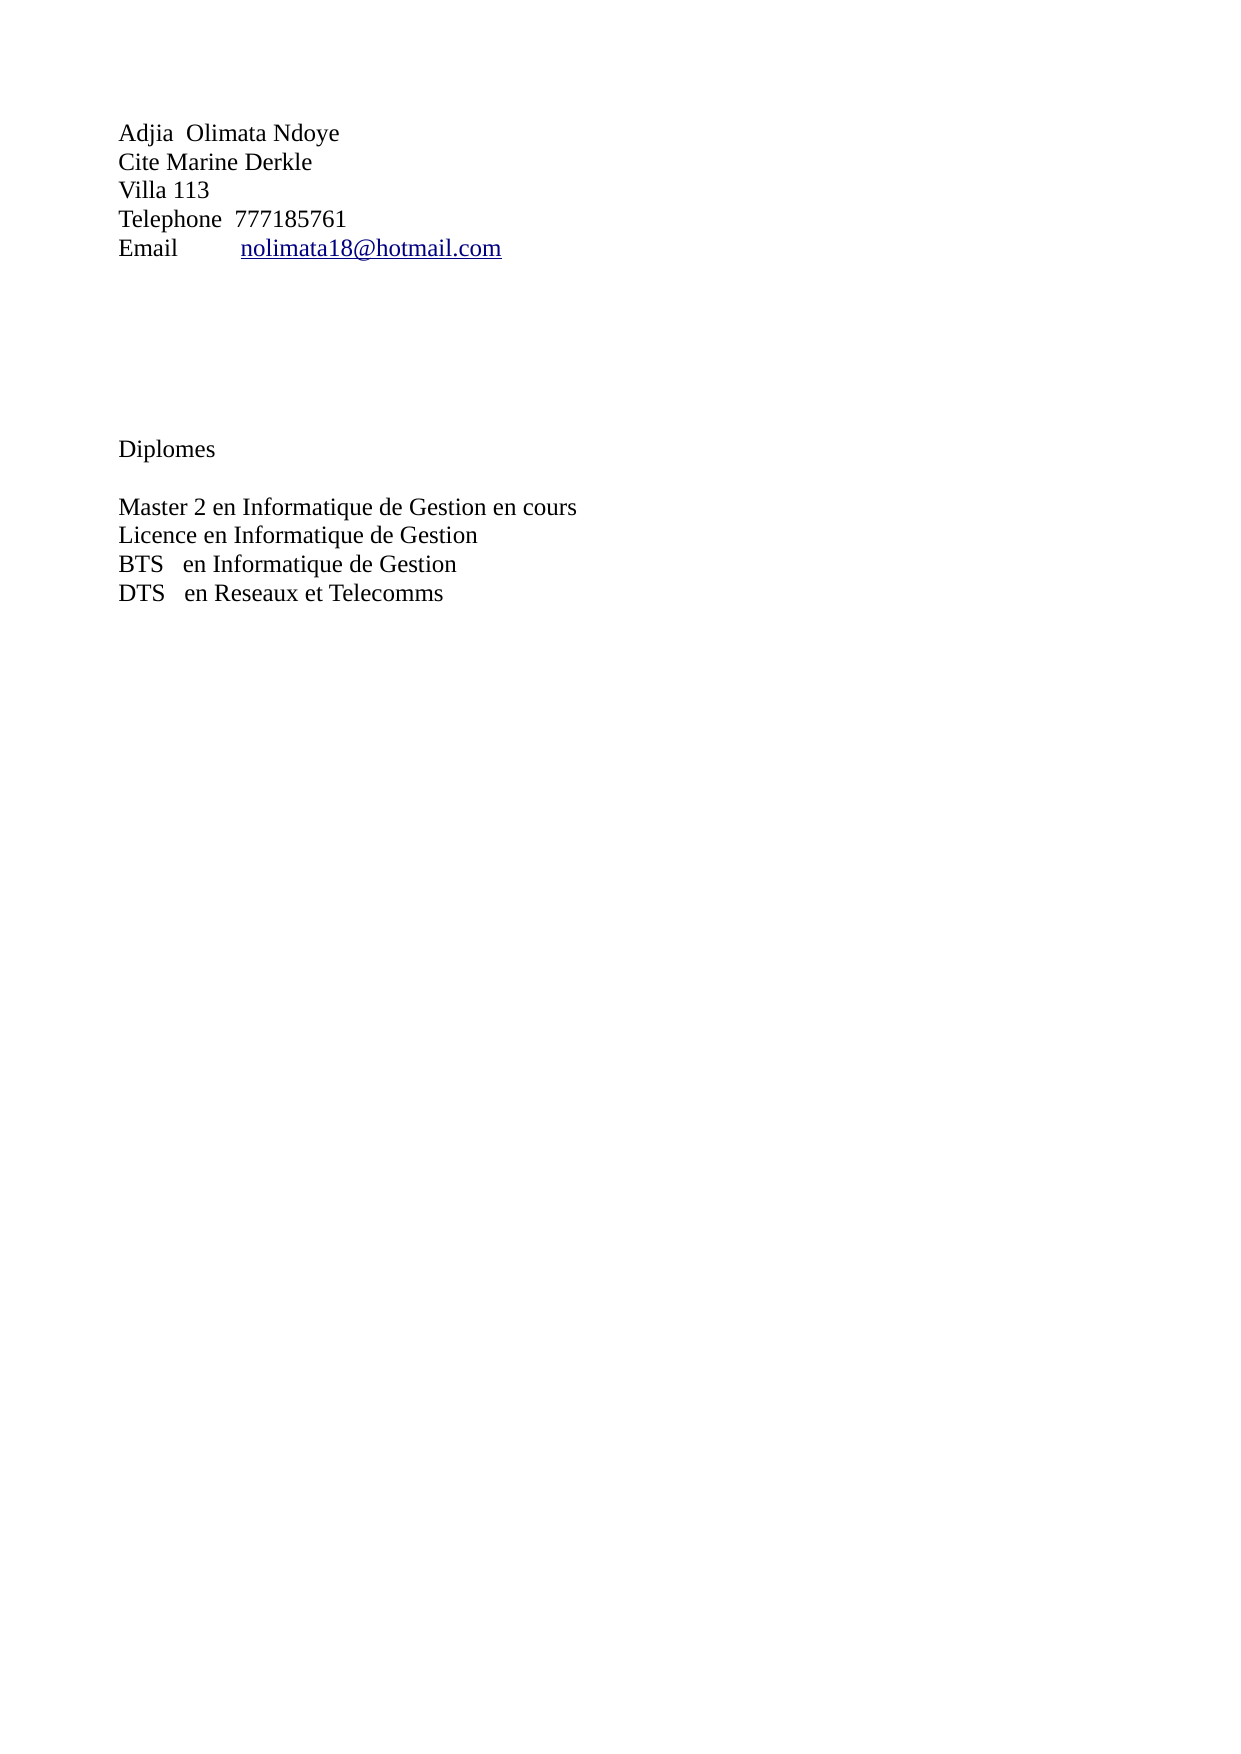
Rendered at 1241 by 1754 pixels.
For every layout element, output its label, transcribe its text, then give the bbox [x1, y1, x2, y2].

text Cite Marine Derkle [118, 147, 1122, 176]
text Adjia Olimata Ndoye [118, 118, 1122, 147]
text BTS en Informatique de Gestion [118, 549, 1122, 578]
text Master 2 en Informatique de Gestion en cours [118, 492, 1122, 521]
text Licence en Informatique de Gestion [118, 521, 1122, 549]
text Diplomes [118, 434, 1122, 463]
text Villa 113 [118, 176, 1122, 204]
text Email nolimata18@hotmail.com [118, 233, 1122, 262]
text Telephone 777185761 [118, 204, 1122, 233]
text DTS en Reseaux et Telecomms [118, 578, 1122, 607]
